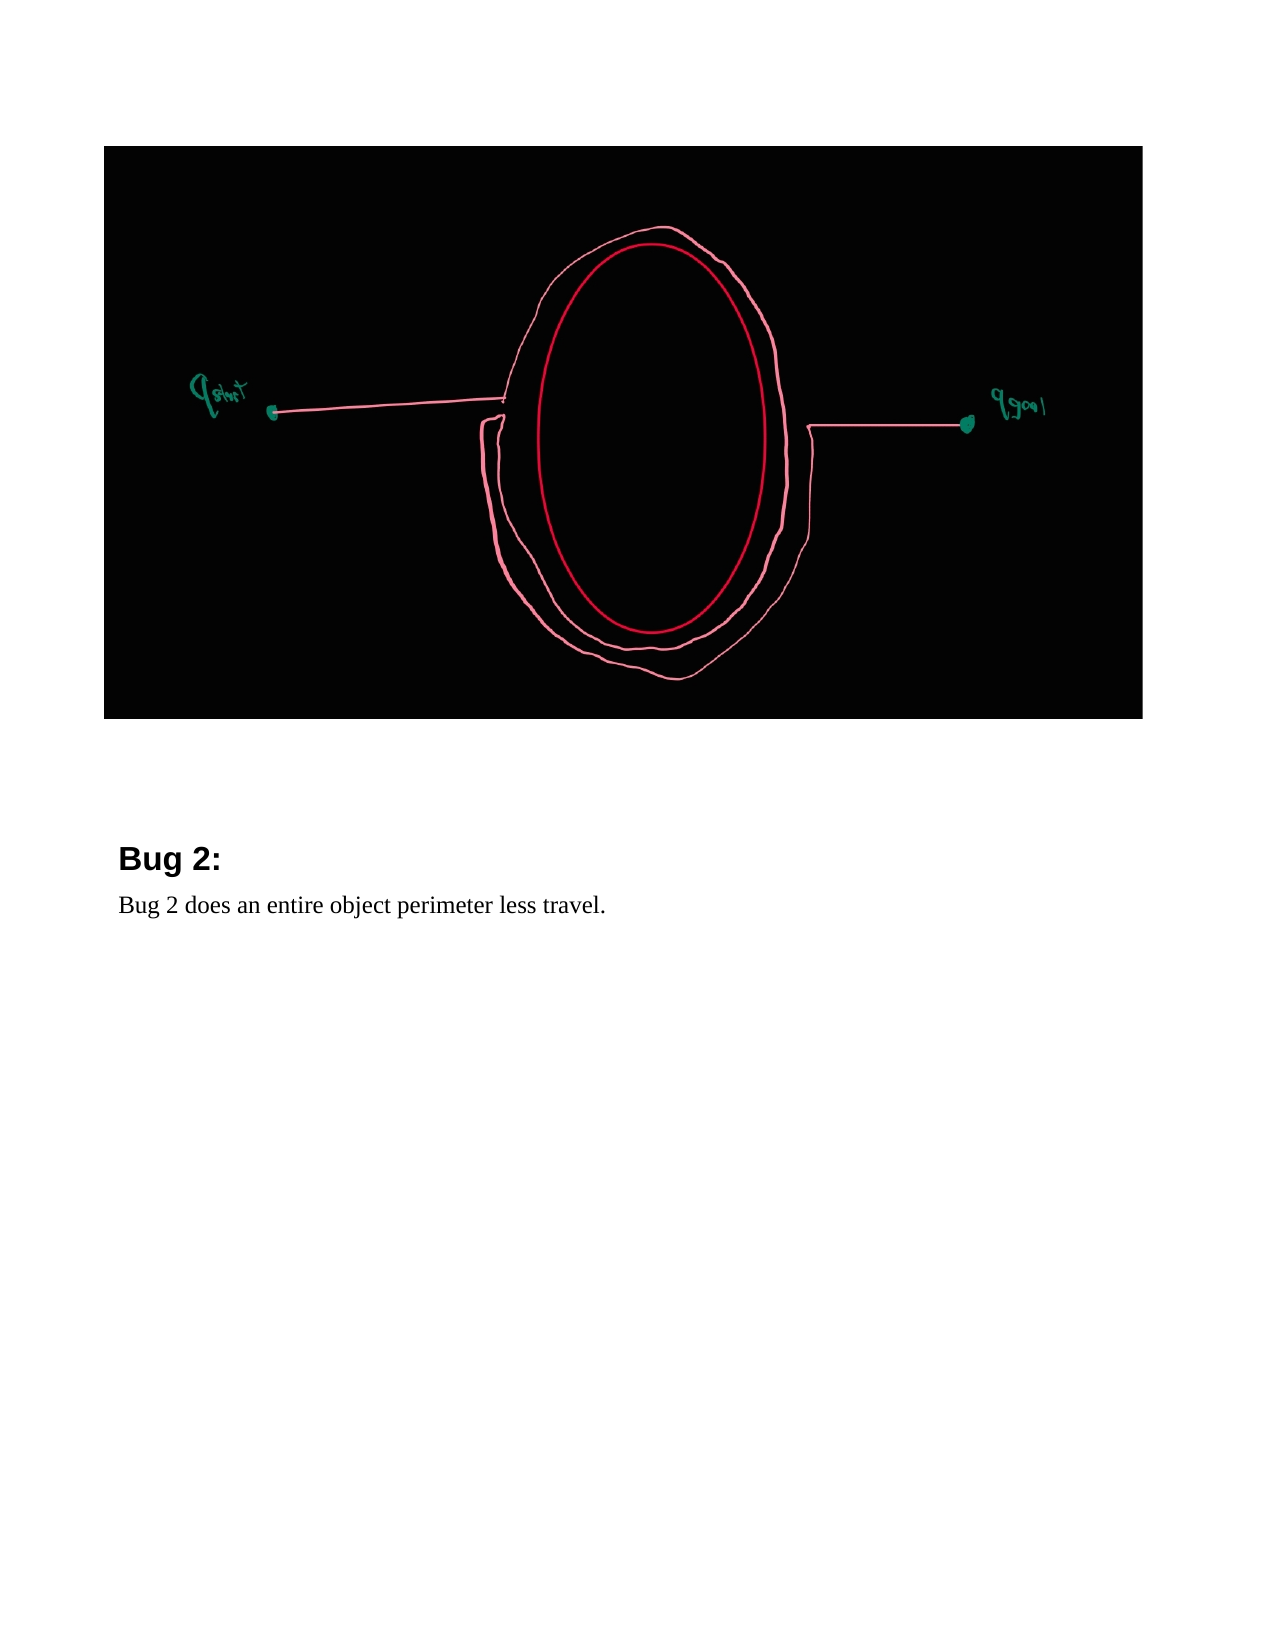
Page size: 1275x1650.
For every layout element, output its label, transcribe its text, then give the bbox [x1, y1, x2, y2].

subtitle Bug 2: [118, 839, 1157, 877]
text Bug 2 does an entire object perimeter less travel. [118, 890, 1157, 919]
